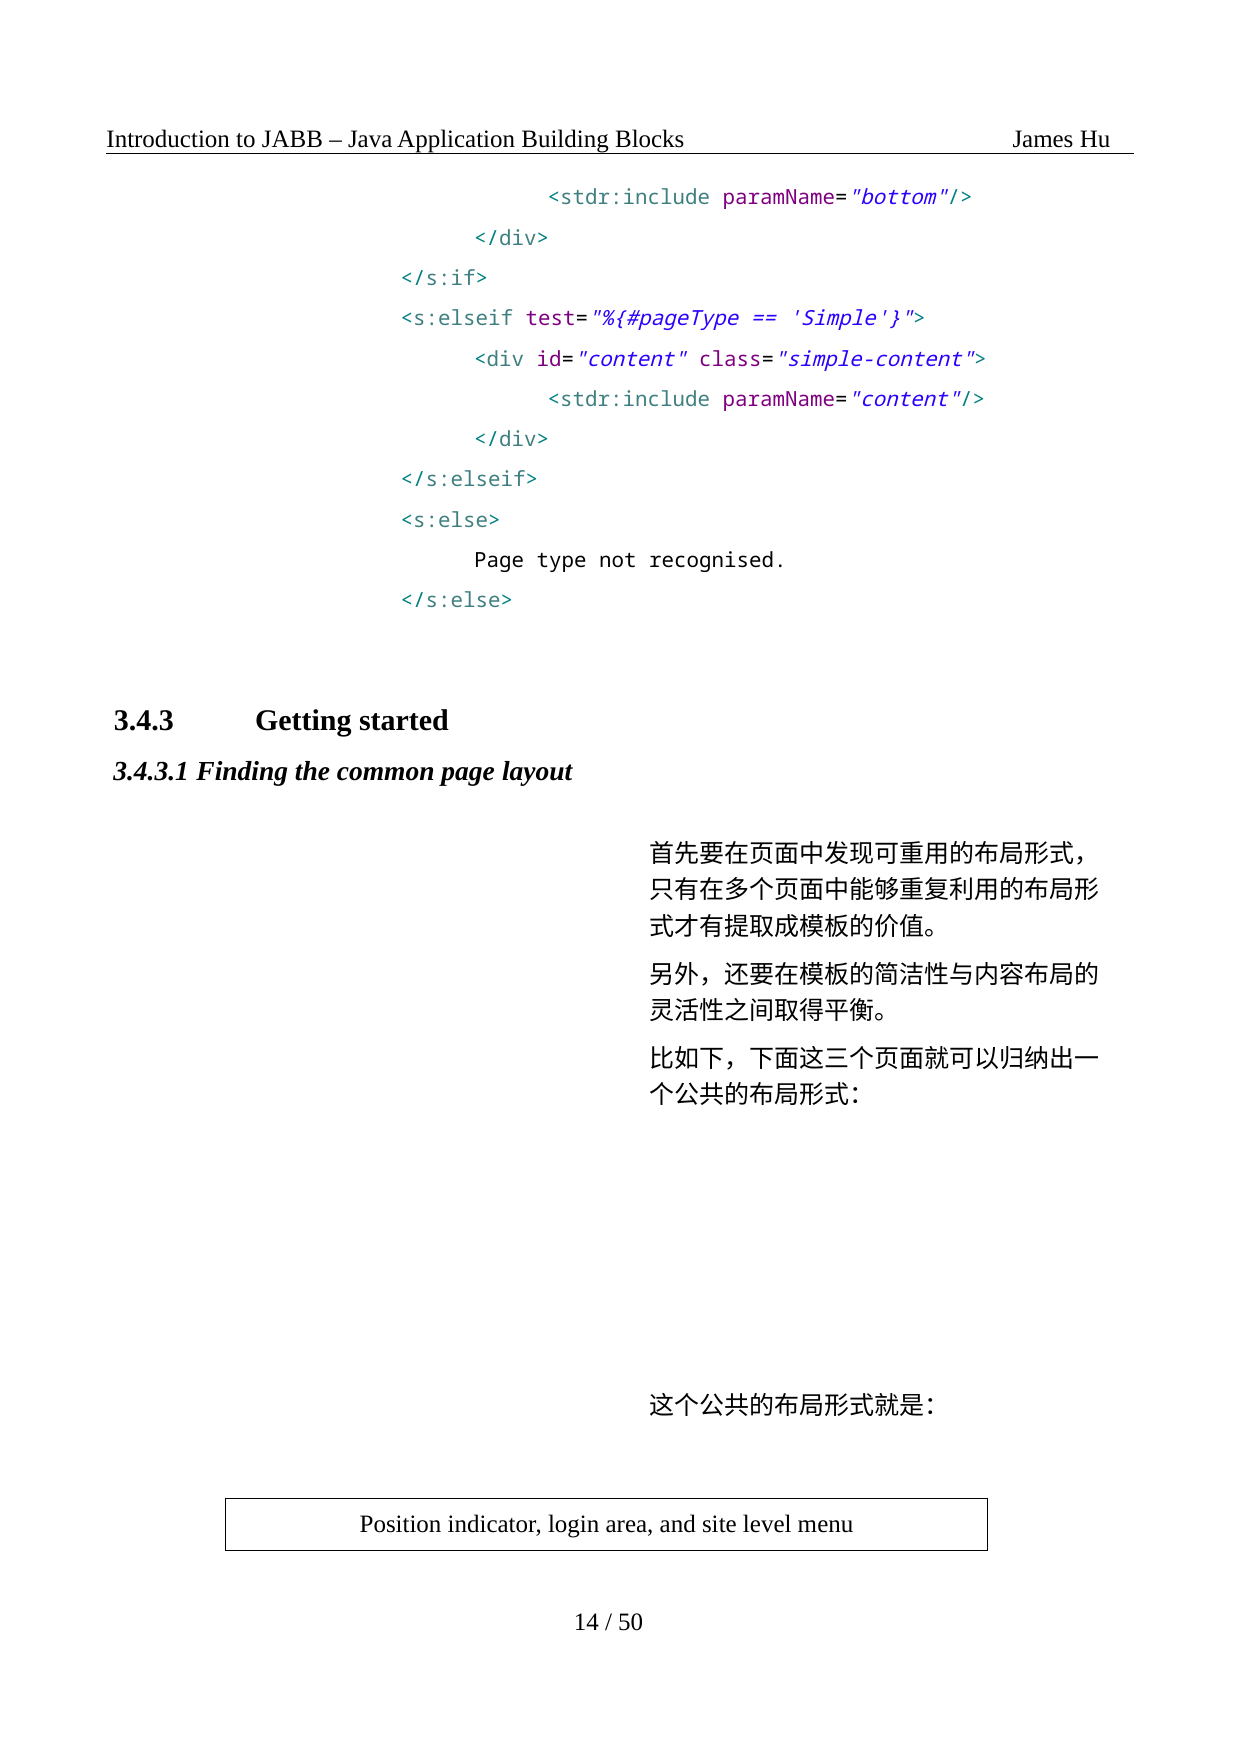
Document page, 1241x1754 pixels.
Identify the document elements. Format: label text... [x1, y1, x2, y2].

text </s:else> [106, 586, 1134, 614]
table_header [106, 1350, 620, 1457]
text </s:if> [106, 263, 1134, 291]
text <stdr:include paramName="content"/> [106, 384, 1134, 412]
text </s:elseif> [106, 464, 1134, 493]
text <div id="content" class="simple-content"> [106, 344, 1134, 372]
text <s:elseif test="%{#pageType == 'Simple'}"> [106, 303, 1134, 332]
subtitle Getting started [106, 703, 1134, 737]
text </div> [106, 223, 1134, 251]
text <stdr:include paramName="bottom"/> [106, 182, 1134, 211]
text </div> [106, 424, 1134, 453]
table_header 首先要在页面中发现可重用的布局形式，只有在多个页面中能够重复利用的布局形式才有提取成模板的价值。 另外，还要在模板的简洁性与内容布局的灵活性之间取得平衡。 比如下，下面这三个页面就可以归纳出一个公共的布局形式： [620, 798, 1134, 1147]
table_header Position indicator, login area, and site level menu [226, 1499, 987, 1550]
text <s:else> [106, 505, 1134, 533]
subtitle Finding the common page layout [106, 755, 1134, 787]
text Page type not recognised. [106, 545, 1134, 574]
table_header 这个公共的布局形式就是： [620, 1350, 1134, 1457]
table_header [106, 798, 620, 1147]
